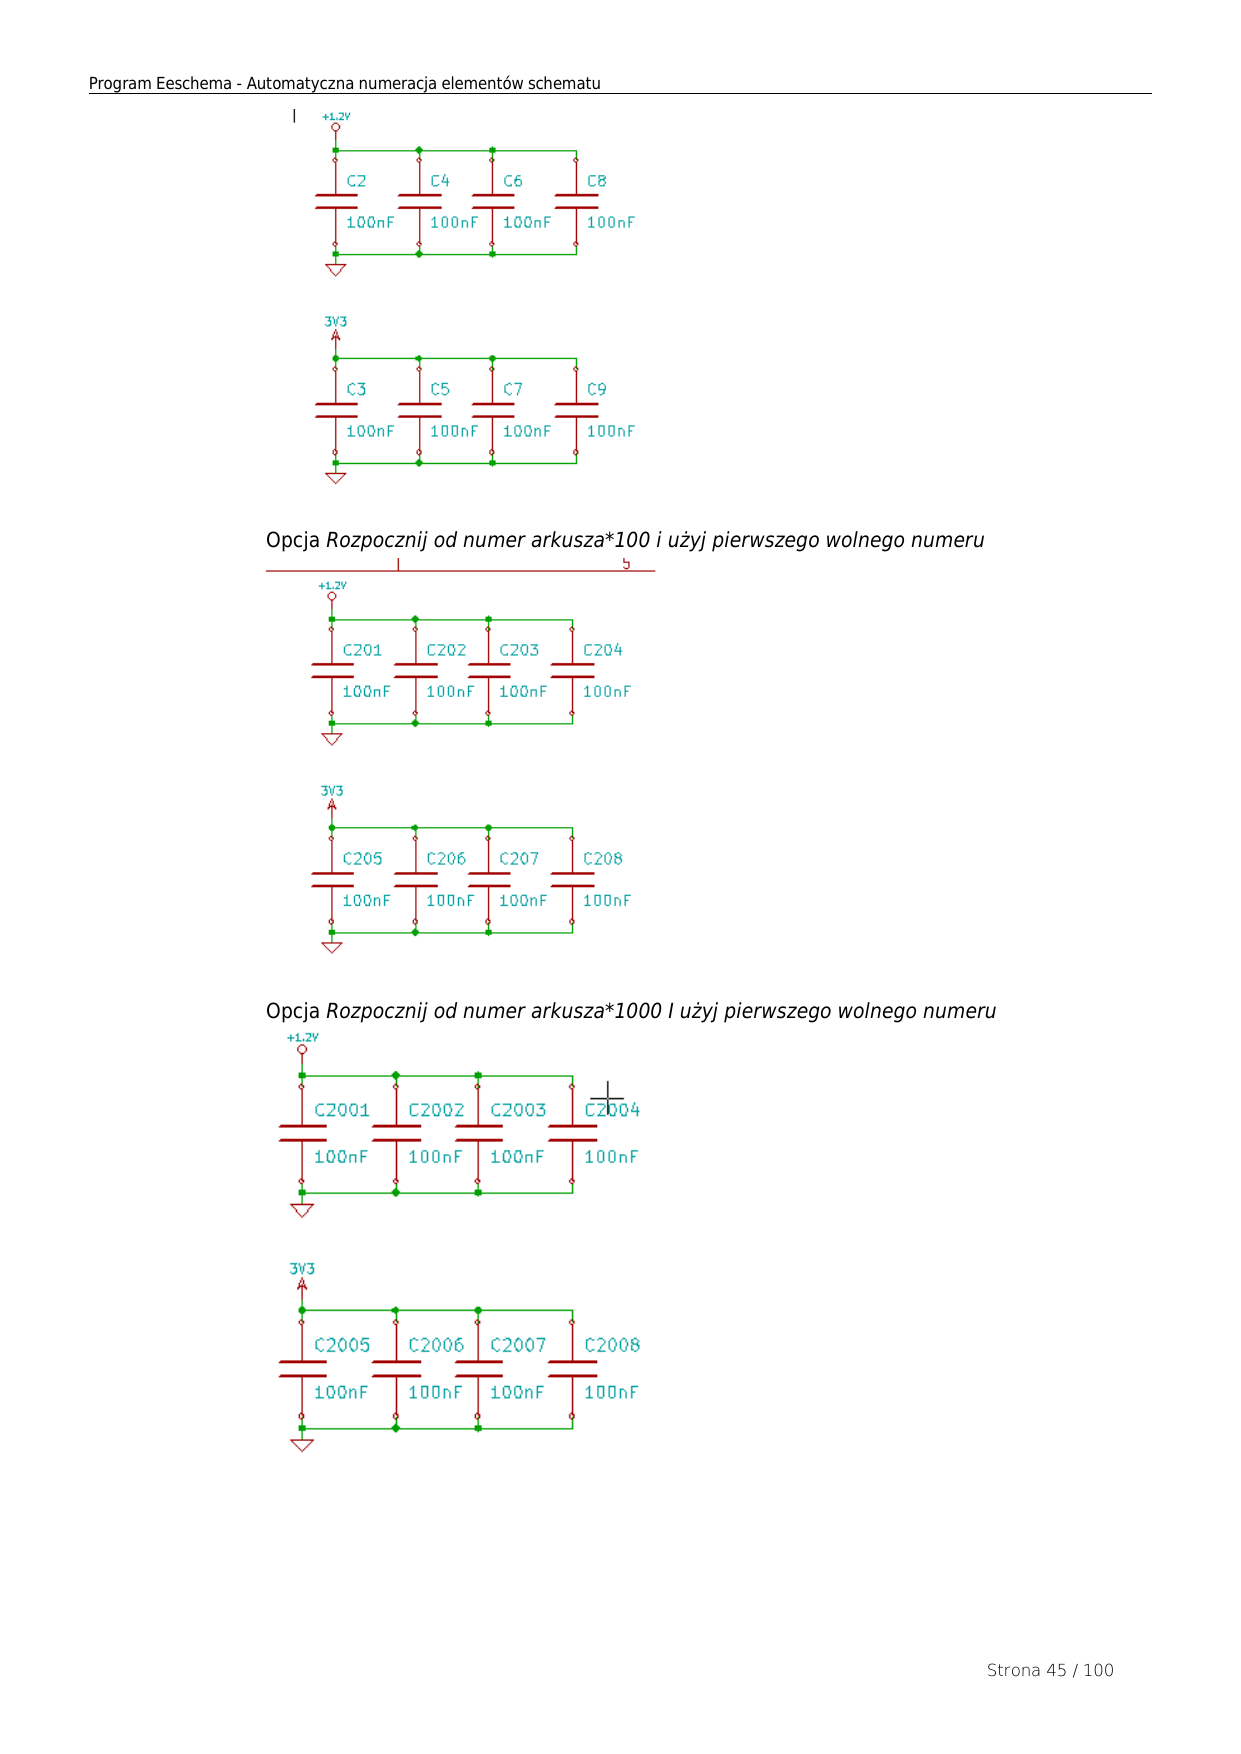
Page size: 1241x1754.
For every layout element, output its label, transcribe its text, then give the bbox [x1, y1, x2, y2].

text Opcja Rozpocznij od numer arkusza*1000 I użyj pierwszego wolnego numeru [266, 999, 1152, 1024]
text Opcja Rozpocznij od numer arkusza*100 i użyj pierwszego wolnego numeru [266, 528, 1152, 553]
picture [265, 558, 656, 970]
picture [265, 109, 670, 498]
picture [265, 1029, 658, 1465]
